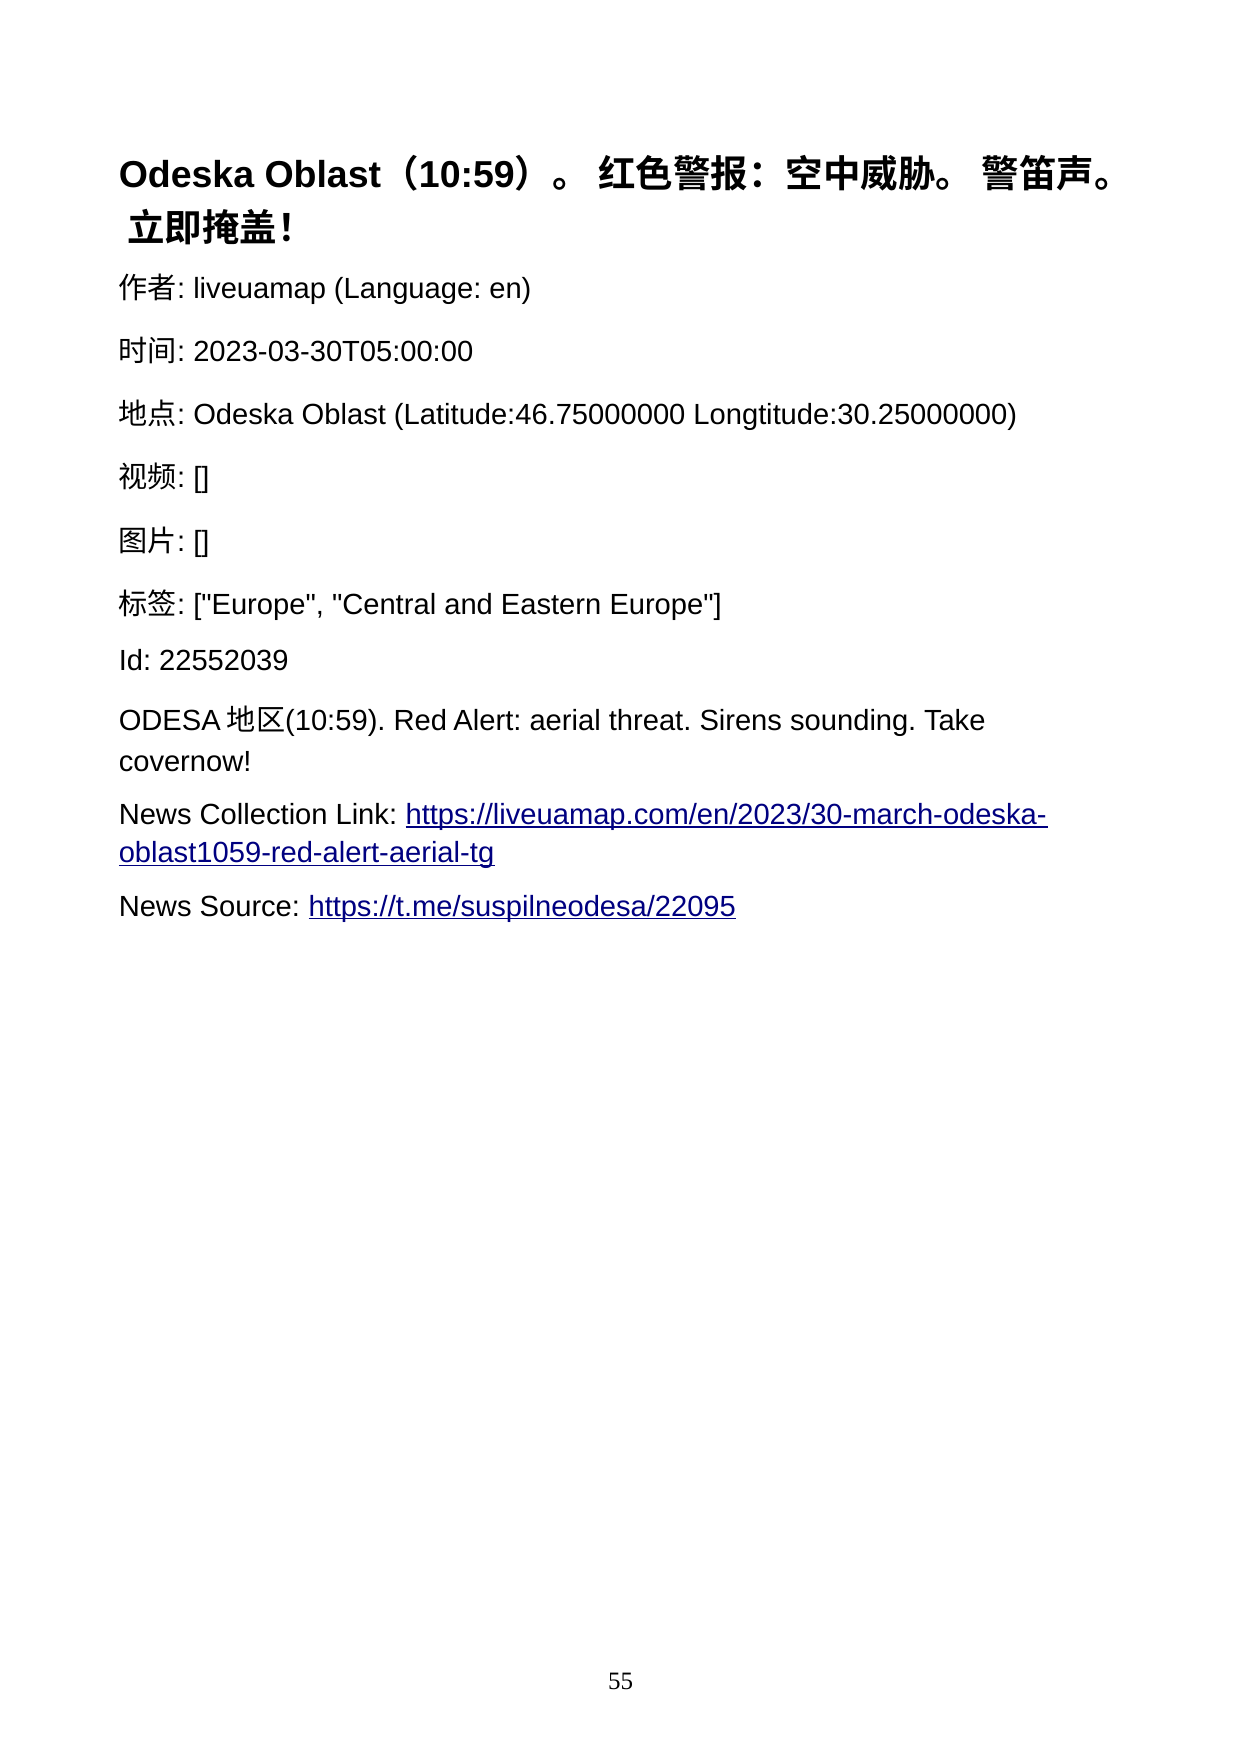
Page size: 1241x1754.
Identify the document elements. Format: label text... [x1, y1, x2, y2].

text 图片: [] [118, 517, 1122, 559]
text News Source: https://t.me/suspilneodesa/22095 [118, 888, 1122, 922]
text News Collection Link: https://liveuamap.com/en/2023/30-march-odeska-oblast1059-red-alert-aerial-tg [118, 797, 1122, 869]
text 时间: 2023-03-30T05:00:00 [118, 328, 1122, 370]
text Id: 22552039 [118, 643, 1122, 677]
subtitle Odeska Oblast（10:59）。 红色警报：空中威胁。 警笛声。 立即掩盖！ [118, 143, 1122, 252]
text 标签: ["Europe", "Central and Eastern Europe"] [118, 580, 1122, 622]
text ODESA地区(10:59). Red Alert: aerial threat. Sirens sounding. Take covernow! [118, 696, 1122, 777]
text 视频: [] [118, 454, 1122, 496]
text 作者: liveuamap (Language: en) [118, 264, 1122, 307]
text 地点: Odeska Oblast (Latitude:46.75000000 Longtitude:30.25000000) [118, 391, 1122, 433]
